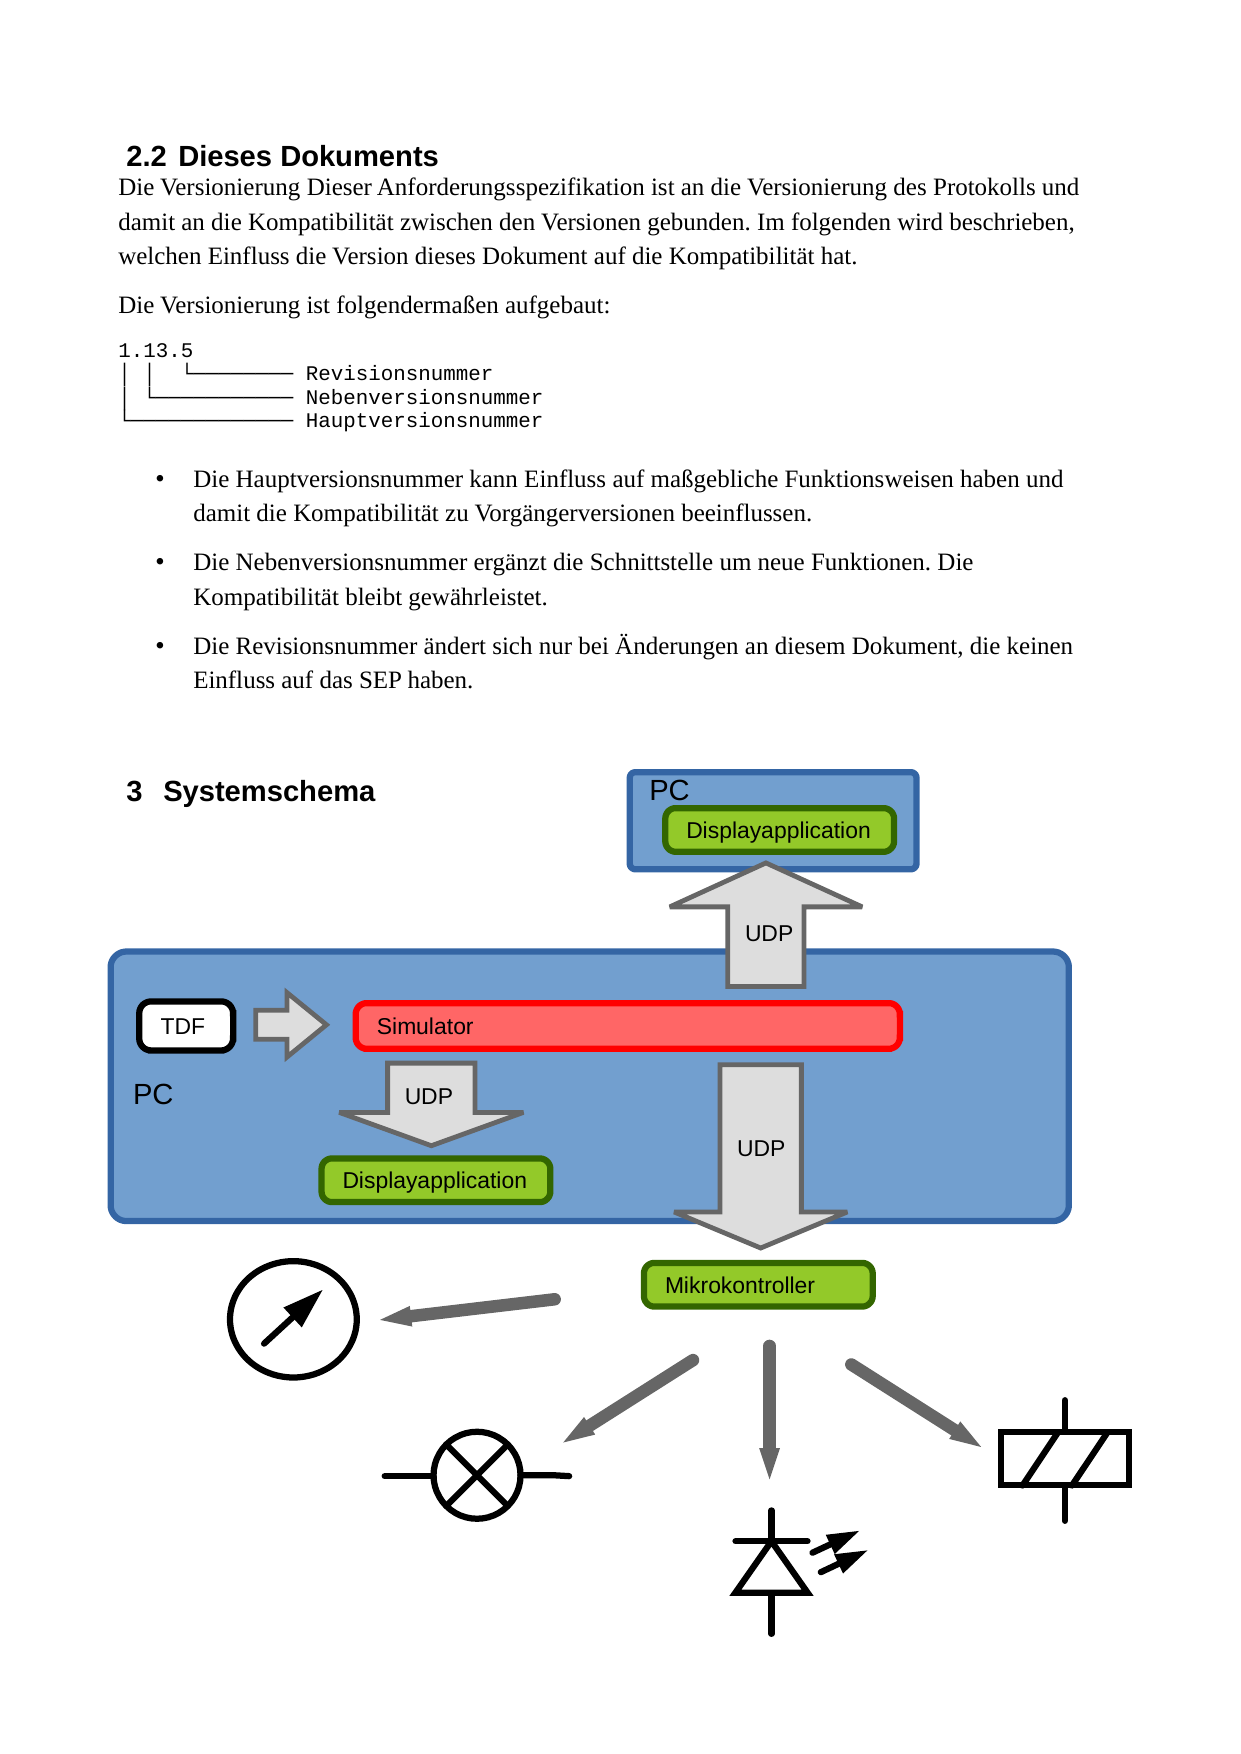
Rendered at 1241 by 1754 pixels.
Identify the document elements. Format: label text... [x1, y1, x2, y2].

list Die Hauptversionsnummer kann Einfluss auf maßgebliche Funktionsweisen haben und damit die Kompatibilität zu Vorgängerversionen beeinflussen. [156, 464, 1122, 527]
subtitle Dieses Dokuments [118, 139, 1122, 172]
text └───────────── Hauptversionsnummer [118, 411, 1122, 434]
text Die Versionierung Dieser Anforderungsspezifikation ist an die Versionierung des Protokolls und damit an die Kompatibilität zwischen den Versionen gebunden. Im folgenden wird beschrieben, welchen Einfluss die Version dieses Dokument auf die Kompatibilität hat. [118, 172, 1122, 270]
text 1.13.5 [118, 339, 1122, 363]
list Die Nebenversionsnummer ergänzt die Schnittstelle um neue Funktionen. Die Kompatibilität bleibt gewährleistet. [156, 547, 1122, 610]
text Die Versionierung ist folgendermaßen aufgebaut: [118, 291, 1122, 319]
subtitle [920, 774, 1122, 807]
text │ └─────────── Nebenversionsnummer [125, 387, 1122, 411]
list Die Revisionsnummer ändert sich nur bei Änderungen an diesem Dokument, die keinen Einfluss auf das SEP haben. [156, 631, 1122, 694]
text │ │ └──────── Revisionsnummer [118, 363, 1122, 387]
subtitle Systemschema [118, 774, 627, 807]
